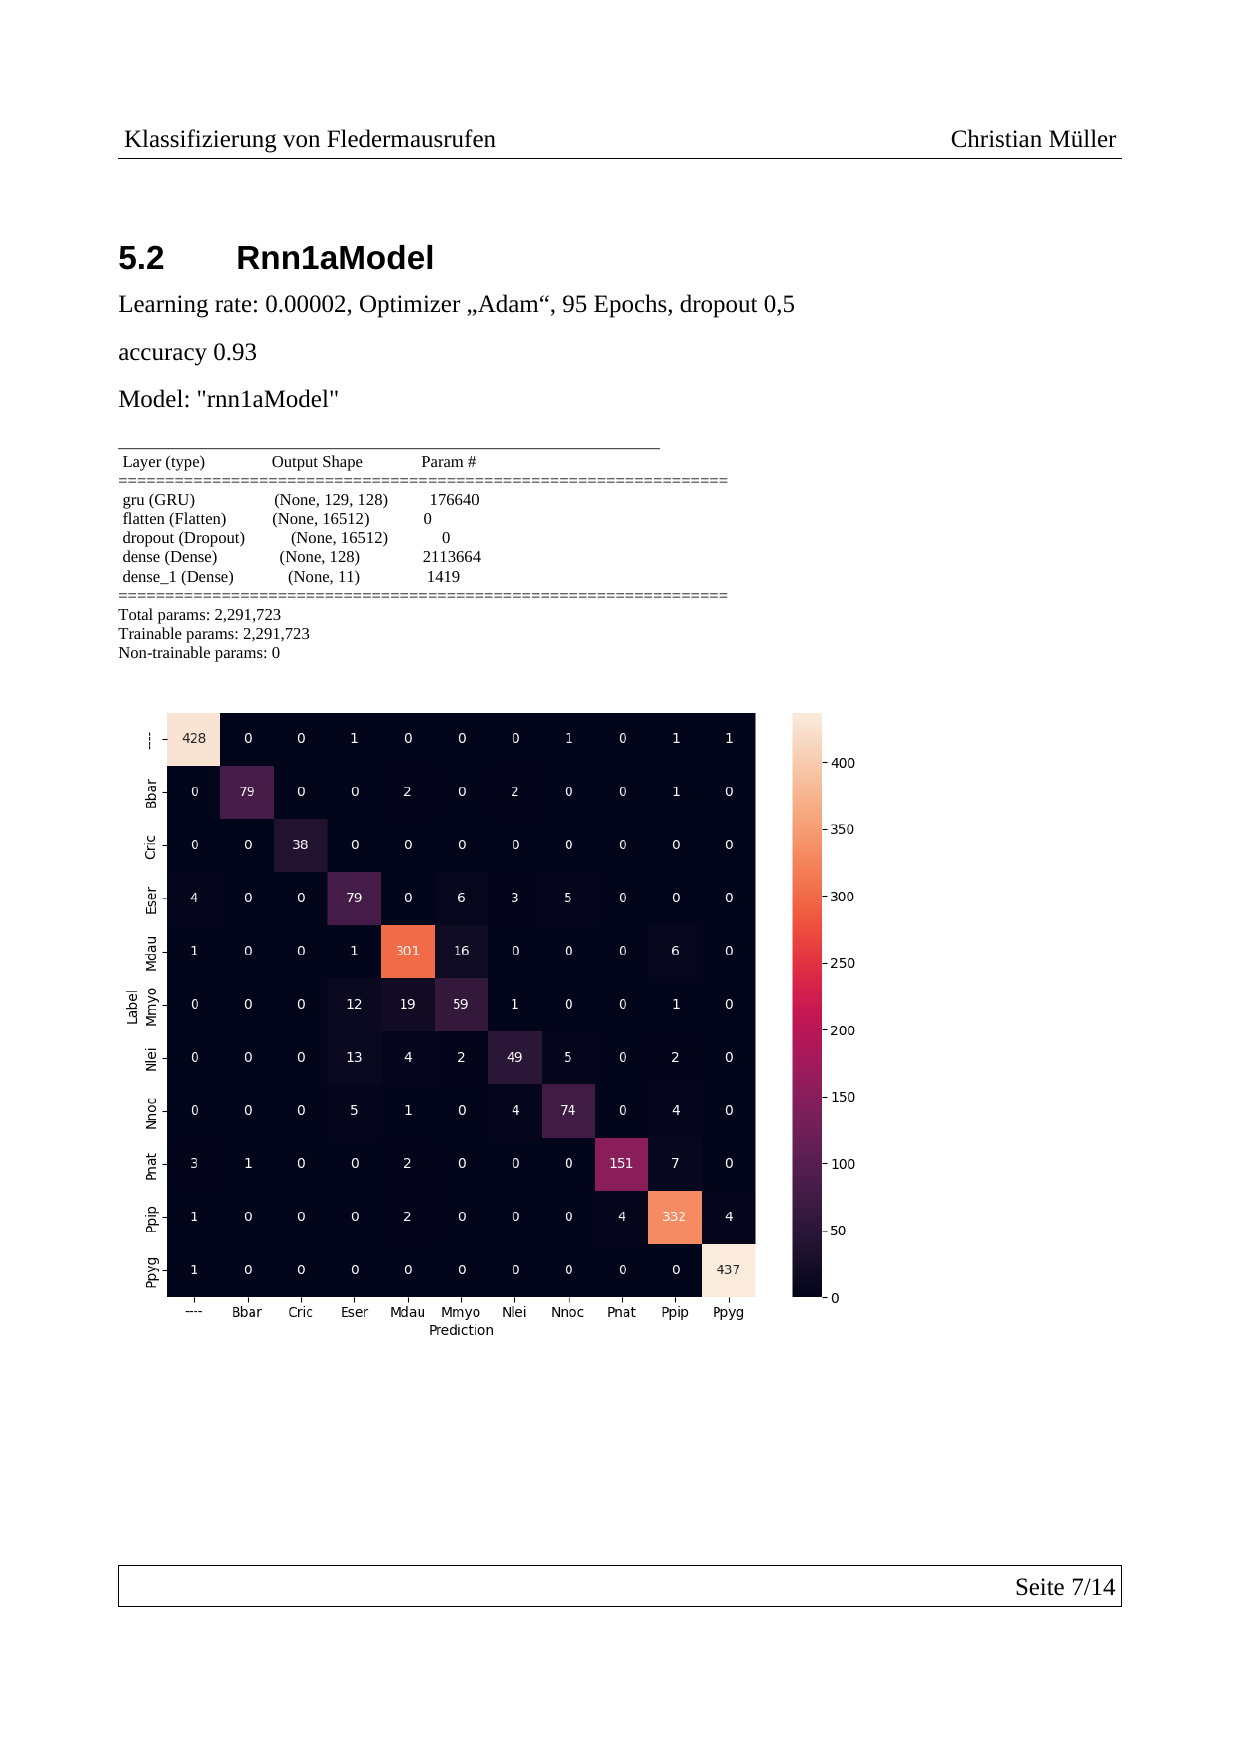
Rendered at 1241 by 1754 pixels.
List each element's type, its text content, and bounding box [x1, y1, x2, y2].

text dense (Dense) (None, 128) 2113664 [118, 547, 1122, 566]
text dense_1 (Dense) (None, 11) 1419 [118, 566, 1122, 586]
text ================================================================= [118, 471, 1122, 490]
picture [118, 691, 885, 1348]
text Learning rate: 0.00002, Optimizer „Adam“, 95 Epochs, dropout 0,5 [118, 289, 1122, 318]
text Layer (type) Output Shape Param # [118, 451, 1122, 471]
text flatten (Flatten) (None, 16512) 0 [118, 509, 1122, 528]
text Non-trainable params: 0 [118, 643, 1122, 662]
text Trainable params: 2,291,723 [118, 624, 1122, 643]
text gru (GRU) (None, 129, 128) 176640 [118, 490, 1122, 509]
text dropout (Dropout) (None, 16512) 0 [118, 528, 1122, 547]
text accuracy 0.93 [118, 337, 1122, 366]
subtitle Rnn1aModel [118, 238, 1122, 277]
text ================================================================= [118, 586, 1122, 605]
text Total params: 2,291,723 [118, 605, 1122, 624]
text _________________________________________________________________ [118, 432, 1122, 451]
text Model: "rnn1aModel" [118, 384, 1122, 413]
